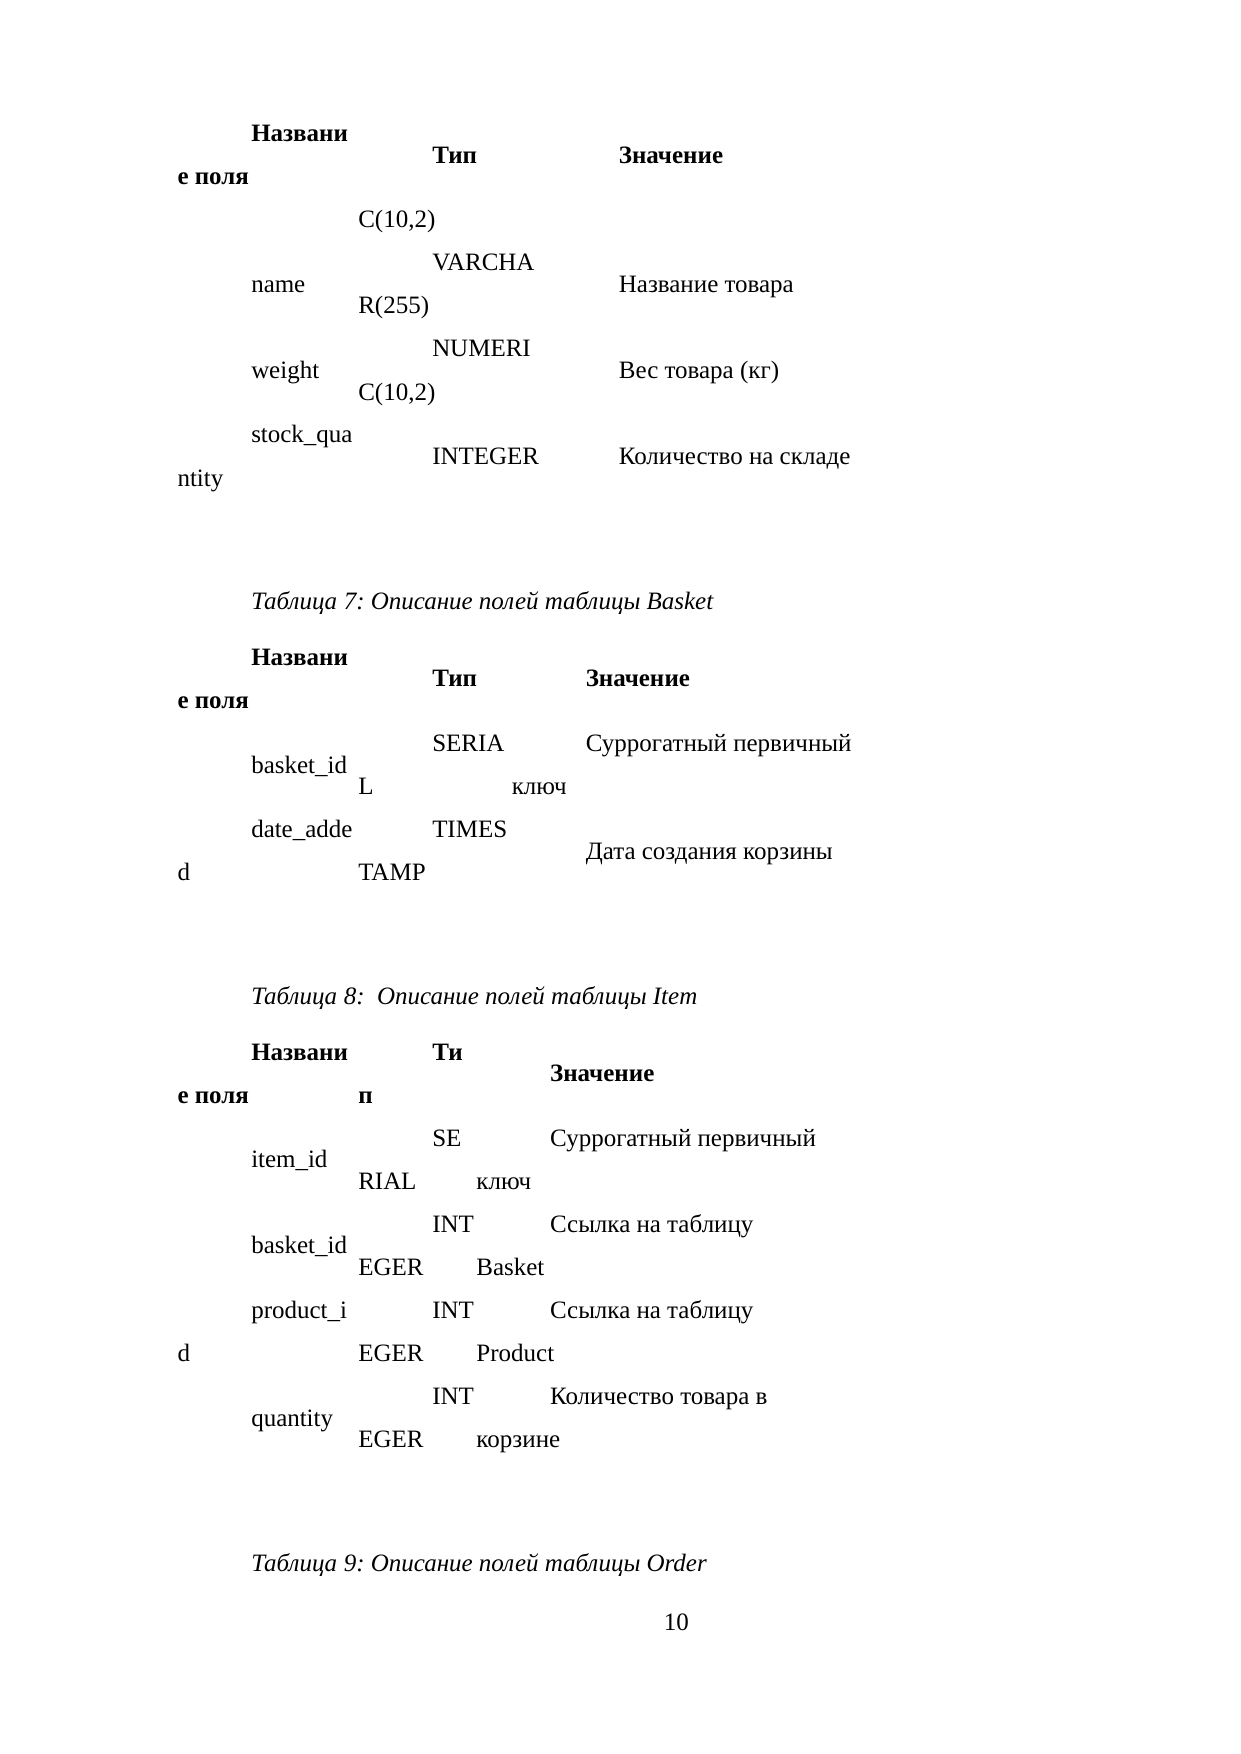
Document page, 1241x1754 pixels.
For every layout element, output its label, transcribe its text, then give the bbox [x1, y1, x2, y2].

table_header Значение [476, 1037, 819, 1123]
table_cell VARCHAR(255) [358, 247, 545, 333]
table_cell name [177, 247, 358, 333]
table_cell C(10,2) [358, 204, 545, 247]
table_header Значение [512, 642, 854, 728]
table_cell product_id [177, 1295, 358, 1381]
table_cell Количество товара в корзине [476, 1381, 819, 1467]
table_cell weight [177, 334, 358, 419]
table_header Тип [358, 1037, 476, 1123]
table_cell [177, 204, 358, 247]
table_cell stock_quantity [177, 420, 358, 506]
table_header Значение [545, 118, 888, 204]
table_cell Дата создания корзины [512, 814, 854, 900]
table_cell [545, 204, 888, 247]
table_cell basket_id [177, 728, 358, 814]
table_header Название поля [177, 118, 358, 204]
table_cell Ссылка на таблицу Product [476, 1295, 819, 1381]
table_header Название поля [177, 642, 358, 728]
table_cell Суррогатный первичный ключ [512, 728, 854, 814]
table_cell INTEGER [358, 420, 545, 506]
table_cell item_id [177, 1123, 358, 1209]
text Таблица 8: Описание полей таблицы Item [177, 981, 1181, 1010]
table_cell INTEGER [358, 1209, 476, 1295]
table_cell quantity [177, 1381, 358, 1467]
table_header Тип [358, 118, 545, 204]
table_cell TIMESTAMP [358, 814, 512, 900]
table_cell INTEGER [358, 1381, 476, 1467]
table_cell Название товара [545, 247, 888, 333]
table_header Тип [358, 642, 512, 728]
table_cell Ссылка на таблицу Basket [476, 1209, 819, 1295]
table_cell SERIAL [358, 728, 512, 814]
table_cell Суррогатный первичный ключ [476, 1123, 819, 1209]
table_cell INTEGER [358, 1295, 476, 1381]
table_cell Количество на складе [545, 420, 888, 506]
table_header Название поля [177, 1037, 358, 1123]
text Таблица 9: Описание полей таблицы Order [177, 1548, 1181, 1577]
table_cell basket_id [177, 1209, 358, 1295]
text Таблица 7: Описание полей таблицы Basket [177, 586, 1181, 615]
table_cell Вес товара (кг) [545, 334, 888, 419]
table_cell NUMERIC(10,2) [358, 334, 545, 419]
table_cell date_added [177, 814, 358, 900]
table_cell SERIAL [358, 1123, 476, 1209]
